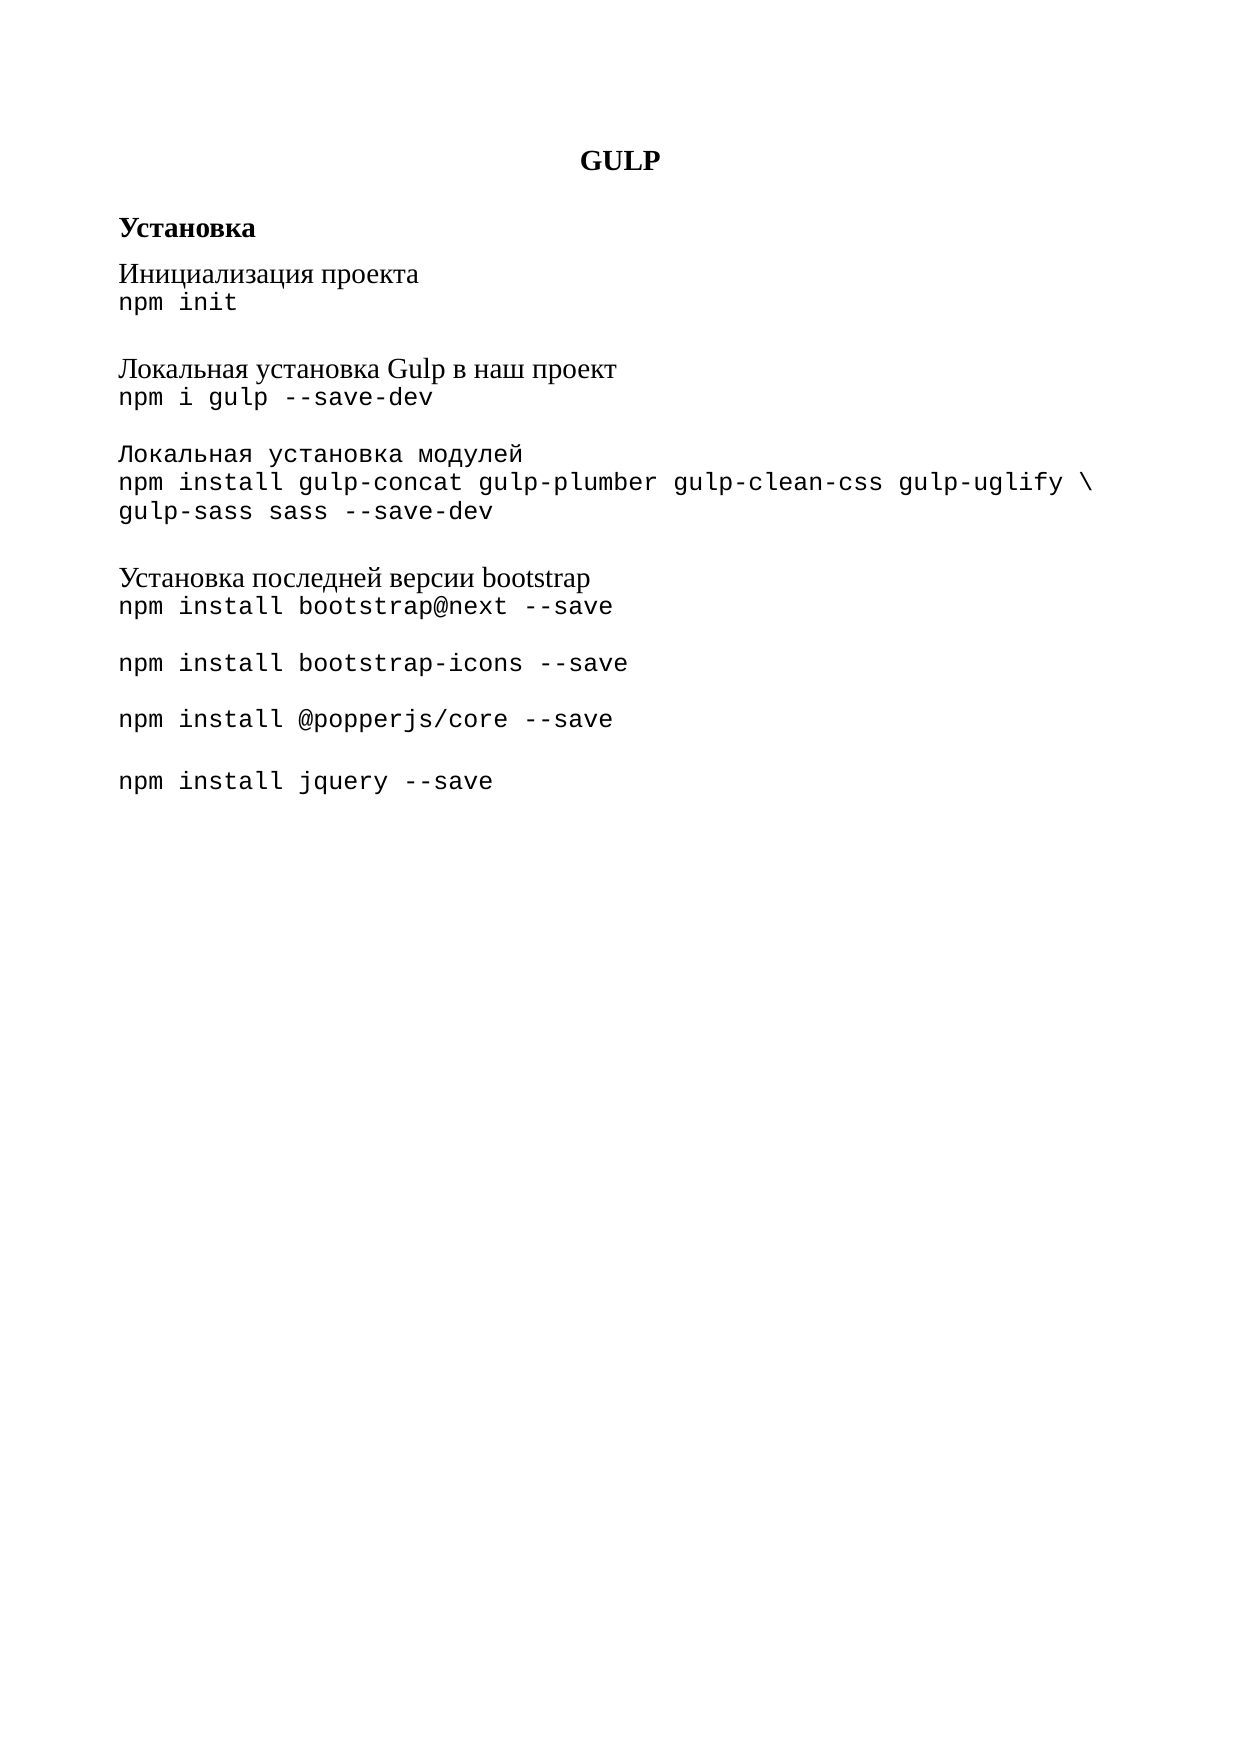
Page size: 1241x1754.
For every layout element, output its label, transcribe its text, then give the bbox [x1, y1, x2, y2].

text npm install gulp-concat gulp-plumber gulp-clean-css gulp-uglify \ gulp-sass sass --save-dev [118, 470, 1122, 527]
text npm install jquery --save [118, 769, 1122, 797]
subtitle Установка [118, 210, 1122, 243]
text npm init [118, 289, 1122, 318]
text Инициализация проекта [118, 256, 1122, 289]
text Локальная установка Gulp в наш проект [118, 351, 1122, 385]
text npm i gulp --save-dev [118, 385, 1122, 413]
text npm install @popperjs/core --save [118, 707, 1122, 735]
text npm install bootstrap-icons --save [118, 650, 1122, 679]
text Локальная установка модулей [118, 442, 1122, 470]
text Установка последней версии bootstrap [118, 560, 1122, 594]
text npm install bootstrap@next --save [118, 594, 1122, 622]
subtitle Gulp [118, 143, 1122, 177]
